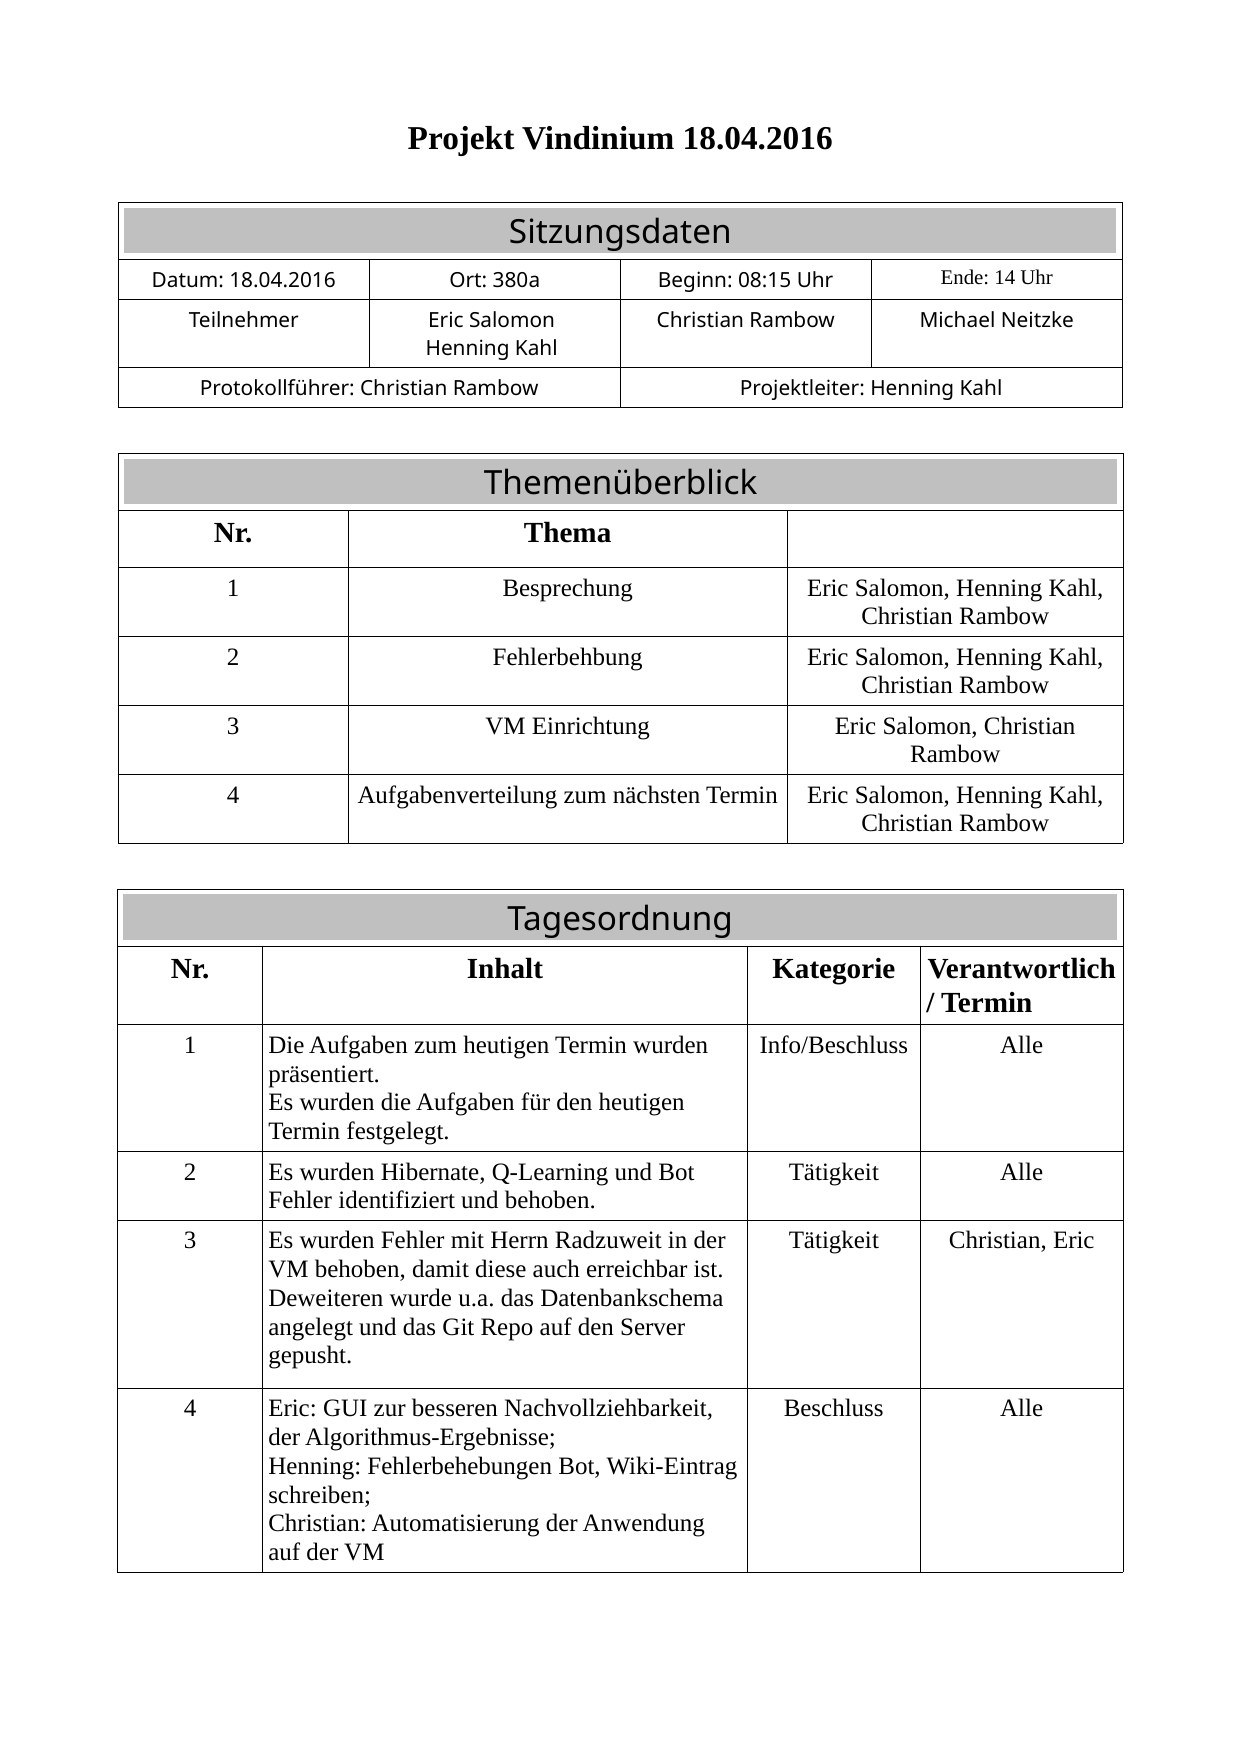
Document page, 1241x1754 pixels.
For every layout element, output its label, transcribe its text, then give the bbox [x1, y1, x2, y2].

table_cell Alle [921, 1389, 1123, 1572]
text Projekt Vindinium 18.04.2016 [118, 118, 1122, 156]
table_cell Info/Beschluss [748, 1025, 920, 1151]
table_cell Verantwortlich / Termin [921, 947, 1123, 1024]
table_cell 1 [118, 1025, 262, 1151]
table_header Sitzungsdaten [119, 203, 1122, 259]
table_header Themenüberblick [119, 454, 1123, 510]
table_header Tagesordnung [118, 890, 1123, 946]
table_cell Inhalt [263, 947, 747, 1024]
table_cell 3 [119, 706, 348, 774]
table_cell Alle [921, 1152, 1123, 1220]
table_cell Ort: 380a [370, 260, 620, 299]
table_cell Aufgabenverteilung zum nächsten Termin [349, 775, 787, 843]
table_cell Projektleiter: Henning Kahl [621, 368, 1122, 407]
table_cell 2 [118, 1152, 262, 1220]
table_cell Nr. [118, 947, 262, 1024]
table_cell Eric Salomon, Henning Kahl, Christian Rambow [788, 775, 1123, 843]
table_cell Eric Salomon, Henning Kahl, Christian Rambow [788, 637, 1123, 705]
table_cell Die Aufgaben zum heutigen Termin wurden präsentiert. Es wurden die Aufgaben für den heutigen Termin festgelegt. [263, 1025, 747, 1151]
table_cell Nr. [119, 511, 348, 567]
table_cell [788, 511, 1123, 567]
table_cell Eric Salomon Henning Kahl [370, 300, 620, 367]
table_cell Eric Salomon, Christian Rambow [788, 706, 1123, 774]
table_cell 4 [118, 1389, 262, 1572]
table_cell Tätigkeit [748, 1221, 920, 1388]
table_cell Teilnehmer [119, 300, 369, 367]
table_cell 3 [118, 1221, 262, 1388]
table_cell Thema [349, 511, 787, 567]
table_cell Eric Salomon, Henning Kahl, Christian Rambow [788, 568, 1123, 636]
table_cell Michael Neitzke [872, 300, 1122, 367]
table_cell Eric: GUI zur besseren Nachvollziehbarkeit, der Algorithmus-Ergebnisse; Henning: Fehlerbehebungen Bot, Wiki-Eintrag schreiben; Christian: Automatisierung der Anwendung auf der VM [263, 1389, 747, 1572]
table_cell 2 [119, 637, 348, 705]
table_cell VM Einrichtung [349, 706, 787, 774]
table_cell Beschluss [748, 1389, 920, 1572]
table_cell Es wurden Fehler mit Herrn Radzuweit in der VM behoben, damit diese auch erreichbar ist. Deweiteren wurde u.a. das Datenbankschema angelegt und das Git Repo auf den Server gepusht. [263, 1221, 747, 1388]
table_cell 1 [119, 568, 348, 636]
table_cell Protokollführer: Christian Rambow [119, 368, 620, 407]
table_cell 4 [119, 775, 348, 843]
table_cell Kategorie [748, 947, 920, 1024]
table_cell Christian Rambow [621, 300, 871, 367]
table_cell Beginn: 08:15 Uhr [621, 260, 871, 299]
table_cell Christian, Eric [921, 1221, 1123, 1388]
table_cell Es wurden Hibernate, Q-Learning und Bot Fehler identifiziert und behoben. [263, 1152, 747, 1220]
table_cell Alle [921, 1025, 1123, 1151]
table_cell Besprechung [349, 568, 787, 636]
table_cell Ende: 14 Uhr [872, 260, 1122, 299]
table_cell Fehlerbehbung [349, 637, 787, 705]
table_cell Tätigkeit [748, 1152, 920, 1220]
table_cell Datum: 18.04.2016 [119, 260, 369, 299]
